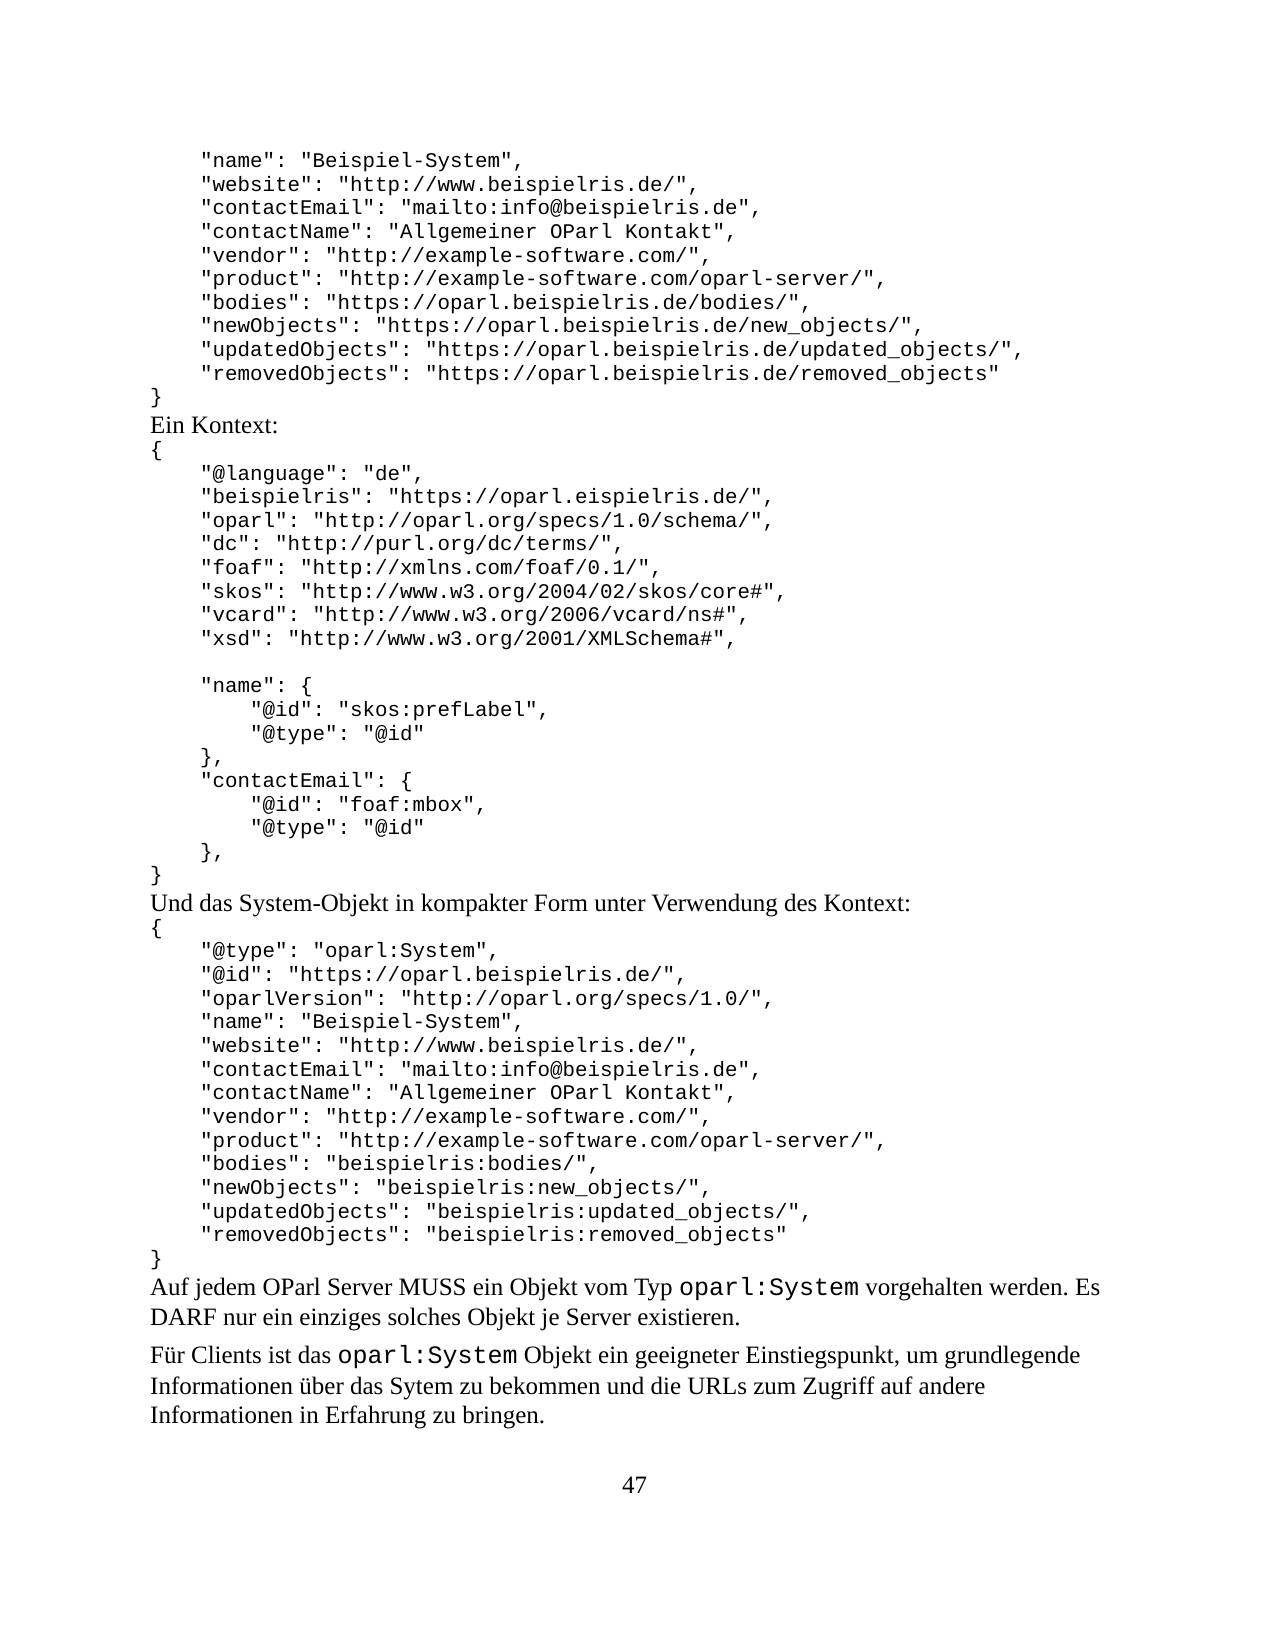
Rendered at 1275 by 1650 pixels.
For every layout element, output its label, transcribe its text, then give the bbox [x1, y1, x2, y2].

text "@type": "@id" [150, 817, 1125, 841]
text "xsd": "http://www.w3.org/2001/XMLSchema#", [150, 628, 1125, 652]
text "skos": "http://www.w3.org/2004/02/skos/core#", [150, 581, 1125, 604]
text }, [150, 746, 1125, 770]
text "contactEmail": { [150, 770, 1125, 793]
text "bodies": "https://oparl.beispielris.de/bodies/", [150, 292, 1125, 316]
text "updatedObjects": "beispielris:updated_objects/", [150, 1201, 1125, 1224]
text "@type": "oparl:System", [150, 941, 1125, 964]
text Und das System-Objekt in kompakter Form unter Verwendung des Kontext: [150, 888, 1125, 917]
text "removedObjects": "https://oparl.beispielris.de/removed_objects" [150, 363, 1125, 386]
text }, [150, 841, 1125, 864]
text { [150, 917, 1125, 941]
text "product": "http://example-software.com/oparl-server/", [150, 268, 1125, 292]
text "@id": "skos:prefLabel", [150, 699, 1125, 723]
text Für Clients ist das oparl:System Objekt ein geeigneter Einstiegspunkt, um grundlegende Informationen über das Sytem zu bekommen und die URLs zum Zugriff auf andere Informationen in Erfahrung zu bringen. [150, 1340, 1125, 1428]
text "contactName": "Allgemeiner OParl Kontakt", [150, 1082, 1125, 1106]
text "vcard": "http://www.w3.org/2006/vcard/ns#", [150, 604, 1125, 628]
text "vendor": "http://example-software.com/", [150, 244, 1125, 268]
text "dc": "http://purl.org/dc/terms/", [150, 533, 1125, 557]
text "updatedObjects": "https://oparl.beispielris.de/updated_objects/", [150, 339, 1125, 363]
text "website": "http://www.beispielris.de/", [150, 174, 1125, 197]
text "newObjects": "beispielris:new_objects/", [150, 1177, 1125, 1201]
text "name": "Beispiel-System", [150, 1011, 1125, 1035]
text "@type": "@id" [150, 723, 1125, 746]
text "removedObjects": "beispielris:removed_objects" [150, 1224, 1125, 1248]
text } [150, 386, 1125, 410]
text } [150, 1248, 1125, 1272]
text "product": "http://example-software.com/oparl-server/", [150, 1130, 1125, 1153]
text Ein Kontext: [150, 410, 1125, 439]
text "website": "http://www.beispielris.de/", [150, 1035, 1125, 1059]
text "vendor": "http://example-software.com/", [150, 1106, 1125, 1130]
text "beispielris": "https://oparl.eispielris.de/", [150, 486, 1125, 510]
text } [150, 864, 1125, 888]
text "name": { [150, 675, 1125, 699]
text "contactEmail": "mailto:info@beispielris.de", [150, 1059, 1125, 1082]
text "oparlVersion": "http://oparl.org/specs/1.0/", [150, 988, 1125, 1011]
text "@id": "https://oparl.beispielris.de/", [150, 964, 1125, 988]
text "@language": "de", [150, 462, 1125, 486]
text "@id": "foaf:mbox", [150, 793, 1125, 817]
text "contactName": "Allgemeiner OParl Kontakt", [150, 221, 1125, 244]
text "foaf": "http://xmlns.com/foaf/0.1/", [150, 557, 1125, 581]
text "contactEmail": "mailto:info@beispielris.de", [150, 197, 1125, 221]
text Auf jedem OParl Server MUSS ein Objekt vom Typ oparl:System vorgehalten werden. Es DARF nur ein einziges solches Objekt je Server existieren. [150, 1272, 1125, 1331]
text "name": "Beispiel-System", [150, 150, 1125, 174]
text "bodies": "beispielris:bodies/", [150, 1153, 1125, 1177]
text { [150, 439, 1125, 462]
text "newObjects": "https://oparl.beispielris.de/new_objects/", [150, 316, 1125, 339]
text "oparl": "http://oparl.org/specs/1.0/schema/", [150, 510, 1125, 533]
